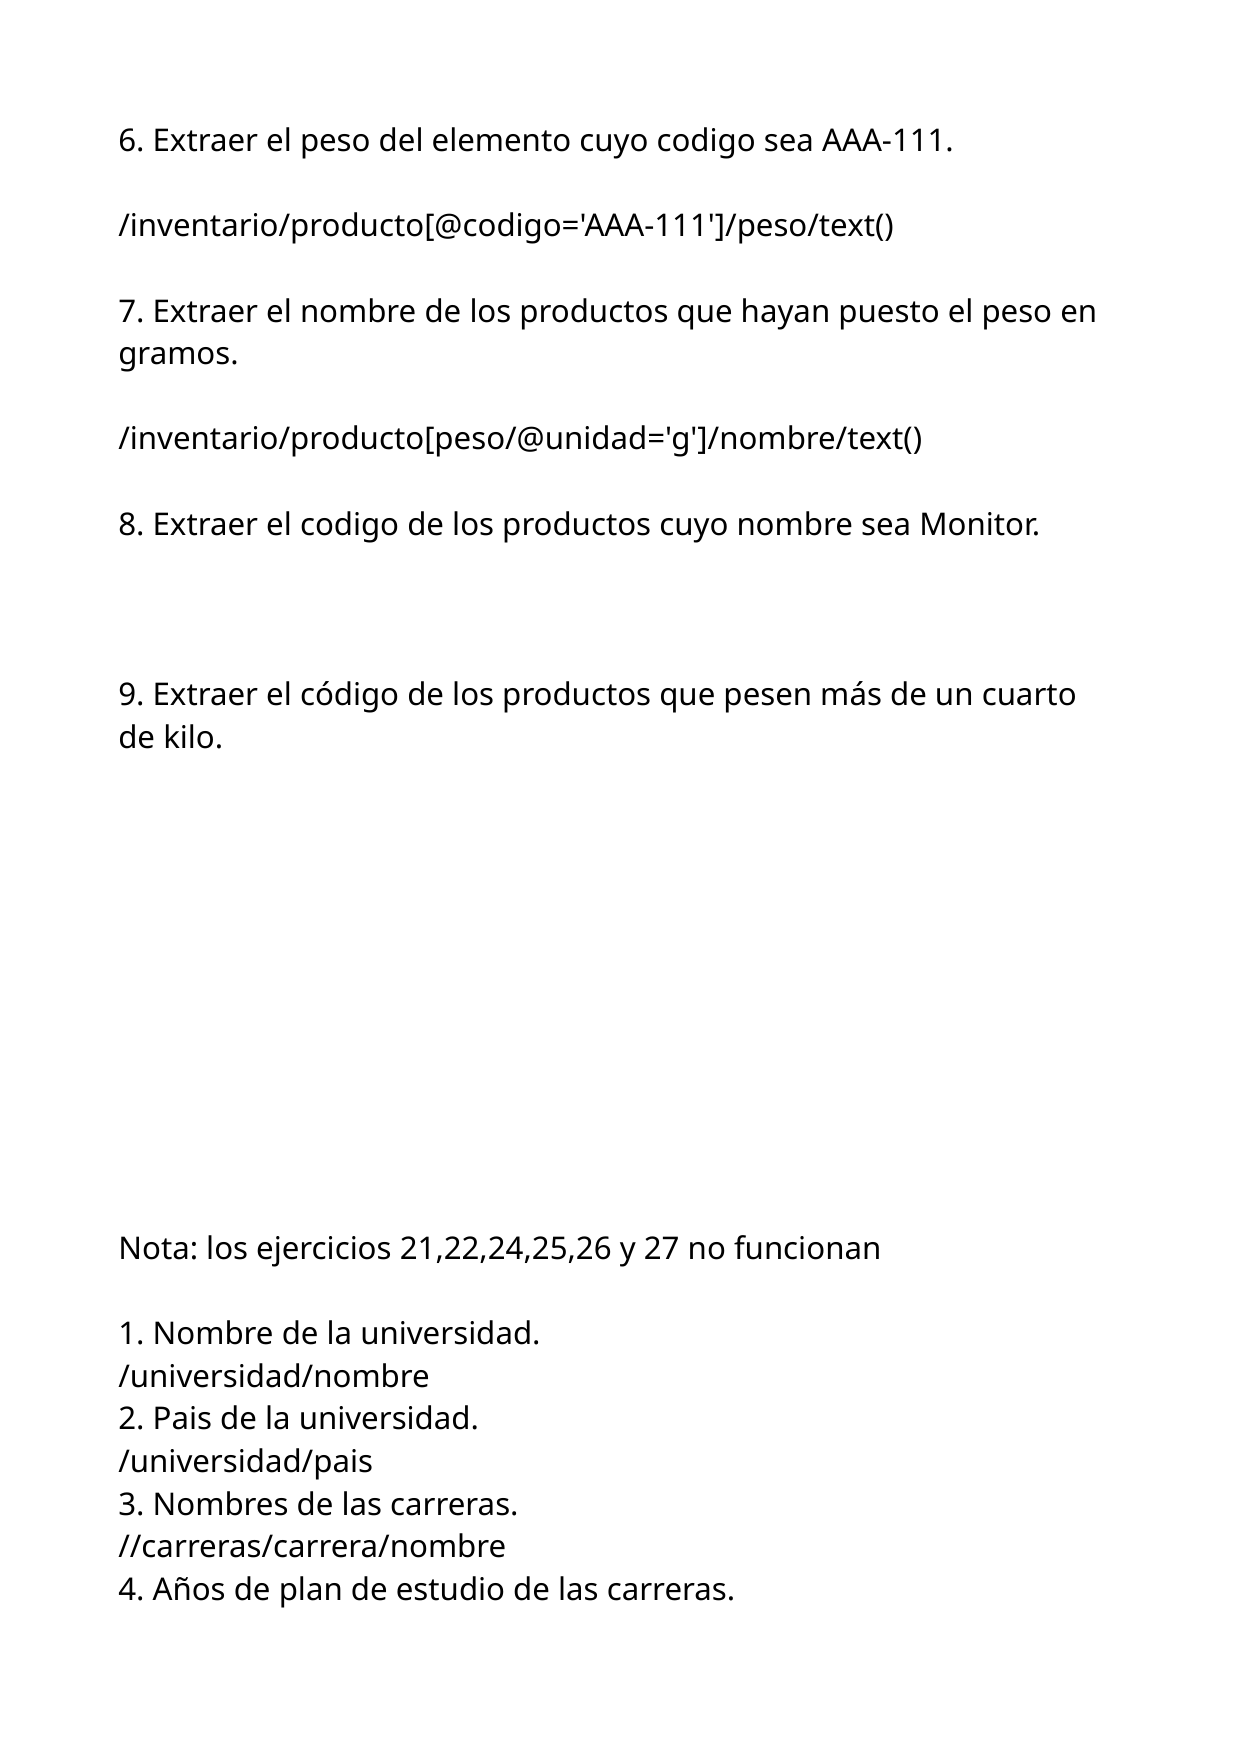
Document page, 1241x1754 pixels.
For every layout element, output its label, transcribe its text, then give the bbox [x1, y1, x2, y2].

text /inventario/producto[peso/@unidad='g']/nombre/text() [118, 416, 1122, 459]
text Nota: los ejercicios 21,22,24,25,26 y 27 no funcionan [118, 1226, 1122, 1268]
text //carreras/carrera/nombre [118, 1524, 1122, 1567]
text /universidad/pais [118, 1439, 1122, 1481]
text 4. Años de plan de estudio de las carreras. [118, 1567, 1122, 1609]
text /universidad/nombre [118, 1354, 1122, 1396]
text 6. Extraer el peso del elemento cuyo codigo sea AAA-111. [118, 118, 1122, 161]
text /inventario/producto[@codigo='AAA-111']/peso/text() [118, 203, 1122, 246]
text 3. Nombres de las carreras. [118, 1481, 1122, 1524]
text 2. Pais de la universidad. [118, 1396, 1122, 1439]
text 9. Extraer el código de los productos que pesen más de un cuarto de kilo. [118, 672, 1122, 757]
text 7. Extraer el nombre de los productos que hayan puesto el peso en gramos. [118, 288, 1122, 374]
text 1. Nombre de la universidad. [118, 1311, 1122, 1354]
text 8. Extraer el codigo de los productos cuyo nombre sea Monitor. [118, 502, 1122, 544]
